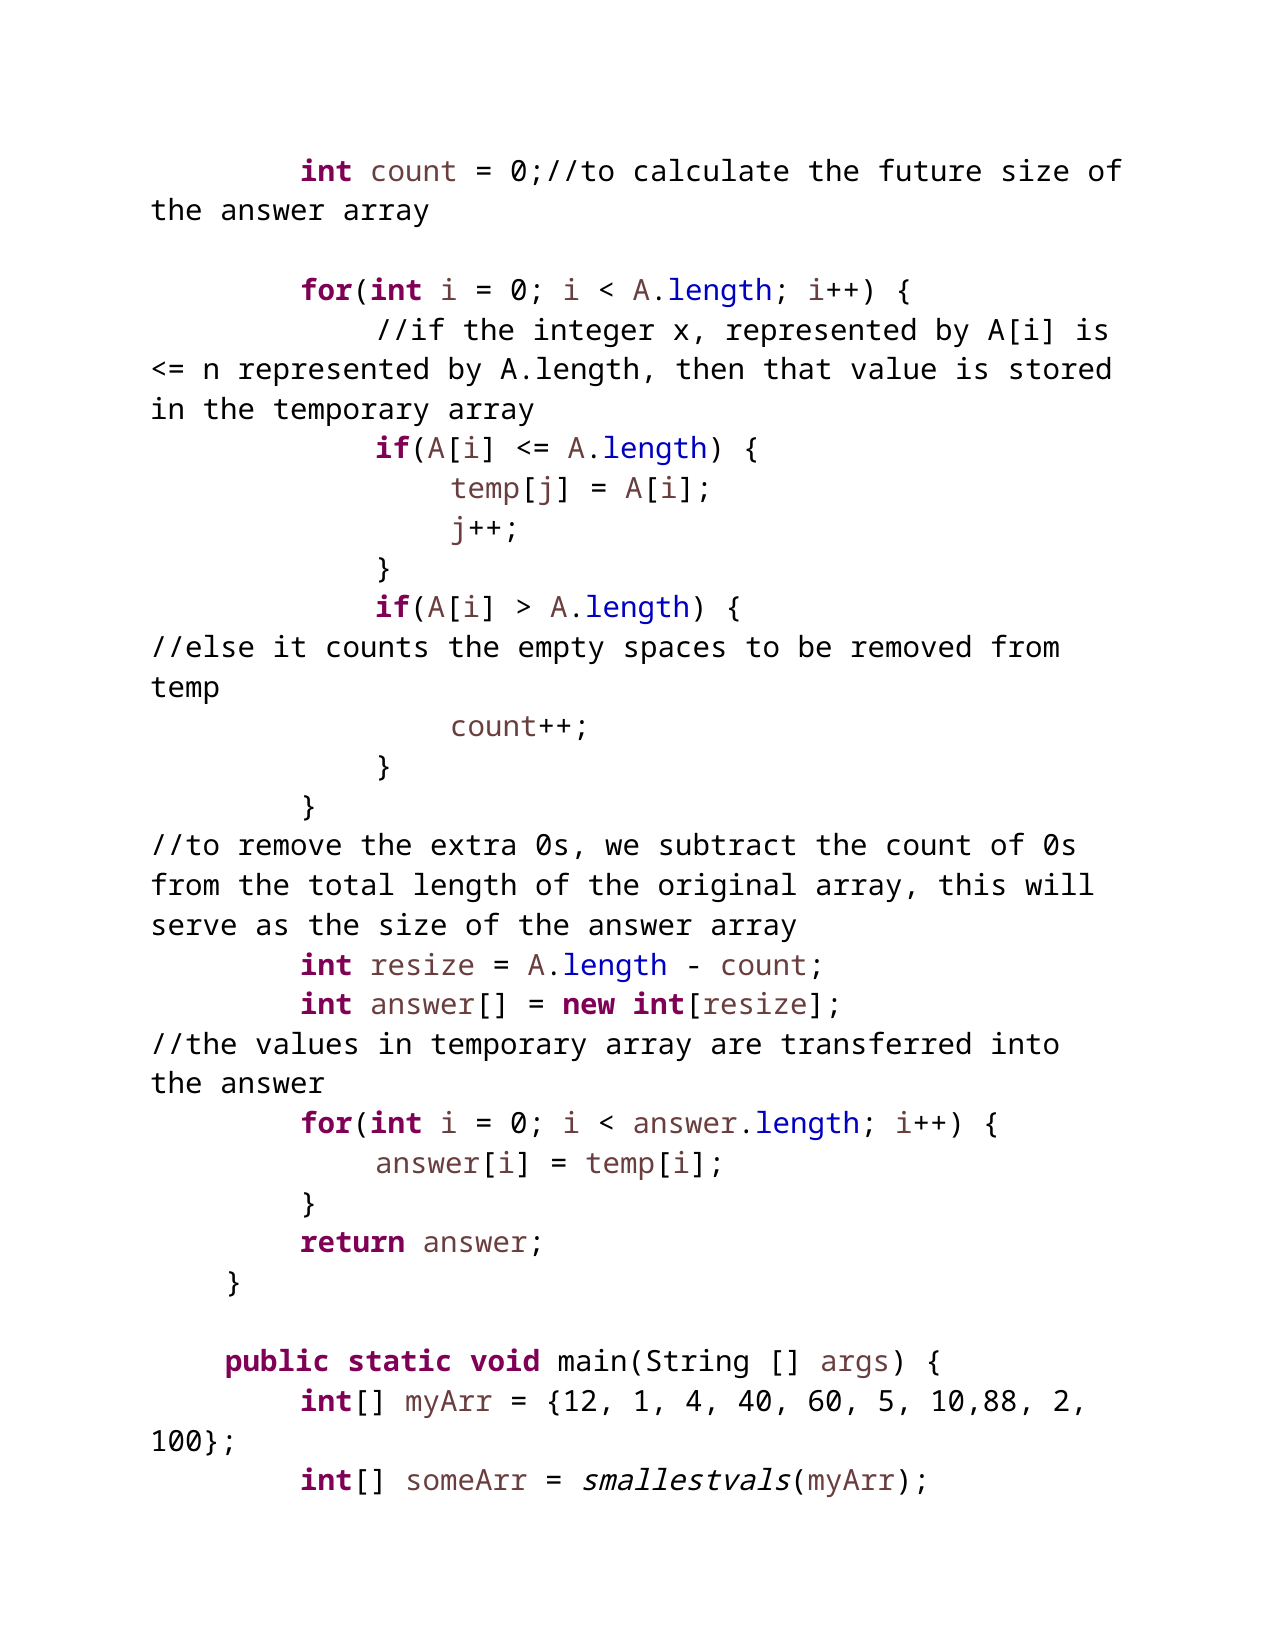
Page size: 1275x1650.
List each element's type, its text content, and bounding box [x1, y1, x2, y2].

text j++; [150, 507, 1125, 547]
text } [150, 547, 1125, 587]
text public static void main(String [] args) { [150, 1341, 1125, 1380]
text } [150, 1182, 1125, 1222]
text //if the integer x, represented by A[i] is <= n represented by A.length, then that value is stored in the temporary array [150, 309, 1125, 428]
text int[] someArr = smallestvals(myArr); [150, 1460, 1125, 1499]
text if(A[i] <= A.length) { [300, 428, 1125, 467]
text temp[j] = A[i]; [150, 467, 1125, 507]
text } [150, 745, 1125, 785]
text int[] myArr = {12, 1, 4, 40, 60, 5, 10,88, 2, 100}; [150, 1380, 1125, 1460]
text int answer[] = new int[resize]; [150, 983, 1125, 1023]
text //the values in temporary array are transferred into the answer [150, 1023, 1125, 1102]
text } [150, 1261, 1125, 1301]
text count++; [150, 706, 1125, 745]
text } [150, 785, 1125, 825]
text //to remove the extra 0s, we subtract the count of 0s from the total length of the original array, this will serve as the size of the answer array [150, 825, 1125, 944]
text for(int i = 0; i < A.length; i++) { [150, 269, 1125, 309]
text //else it counts the empty spaces to be removed from temp [150, 626, 1125, 706]
text for(int i = 0; i < answer.length; i++) { [150, 1102, 1125, 1142]
text if(A[i] > A.length) { [150, 587, 1125, 626]
text int count = 0;//to calculate the future size of the answer array [150, 150, 1125, 229]
text int resize = A.length - count; [150, 944, 1125, 983]
text return answer; [150, 1222, 1125, 1261]
text answer[i] = temp[i]; [150, 1142, 1125, 1182]
